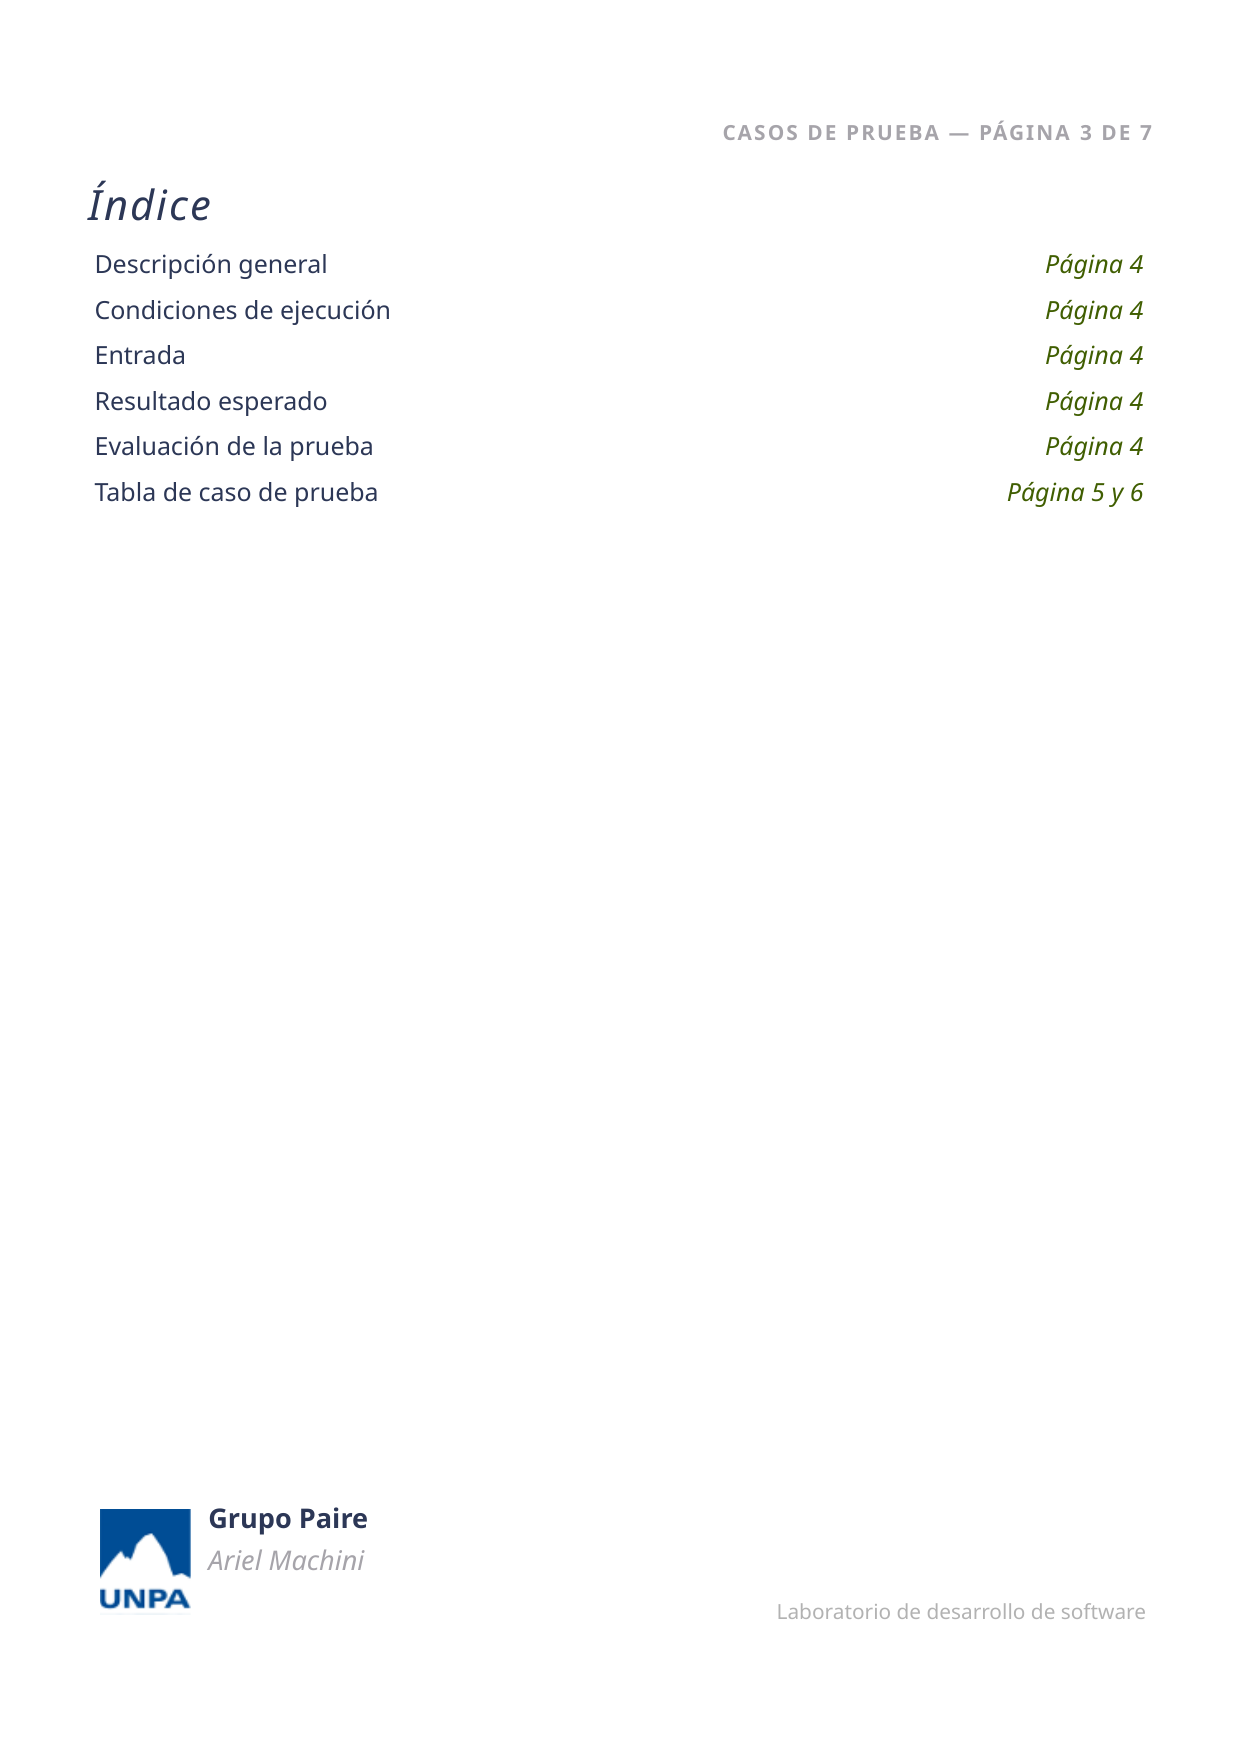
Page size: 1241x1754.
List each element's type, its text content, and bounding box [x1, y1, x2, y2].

table_cell Página 4 [620, 287, 1152, 332]
table_cell Condiciones de ejecución [89, 287, 620, 332]
table_header Descripción general [89, 241, 620, 287]
table_cell Entrada [89, 332, 620, 378]
table_header Página 4 [620, 241, 1152, 287]
table_cell Página 4 [620, 423, 1152, 469]
table_cell Evaluación de la prueba [89, 423, 620, 469]
table_cell Página 5 y 6 [620, 469, 1152, 514]
picture [100, 1509, 191, 1615]
table_cell Resultado esperado [89, 378, 620, 423]
table_cell Página 4 [620, 332, 1152, 378]
table_cell Tabla de caso de prueba [89, 469, 620, 514]
table_cell Página 4 [620, 378, 1152, 423]
text Índice [88, 176, 1152, 233]
